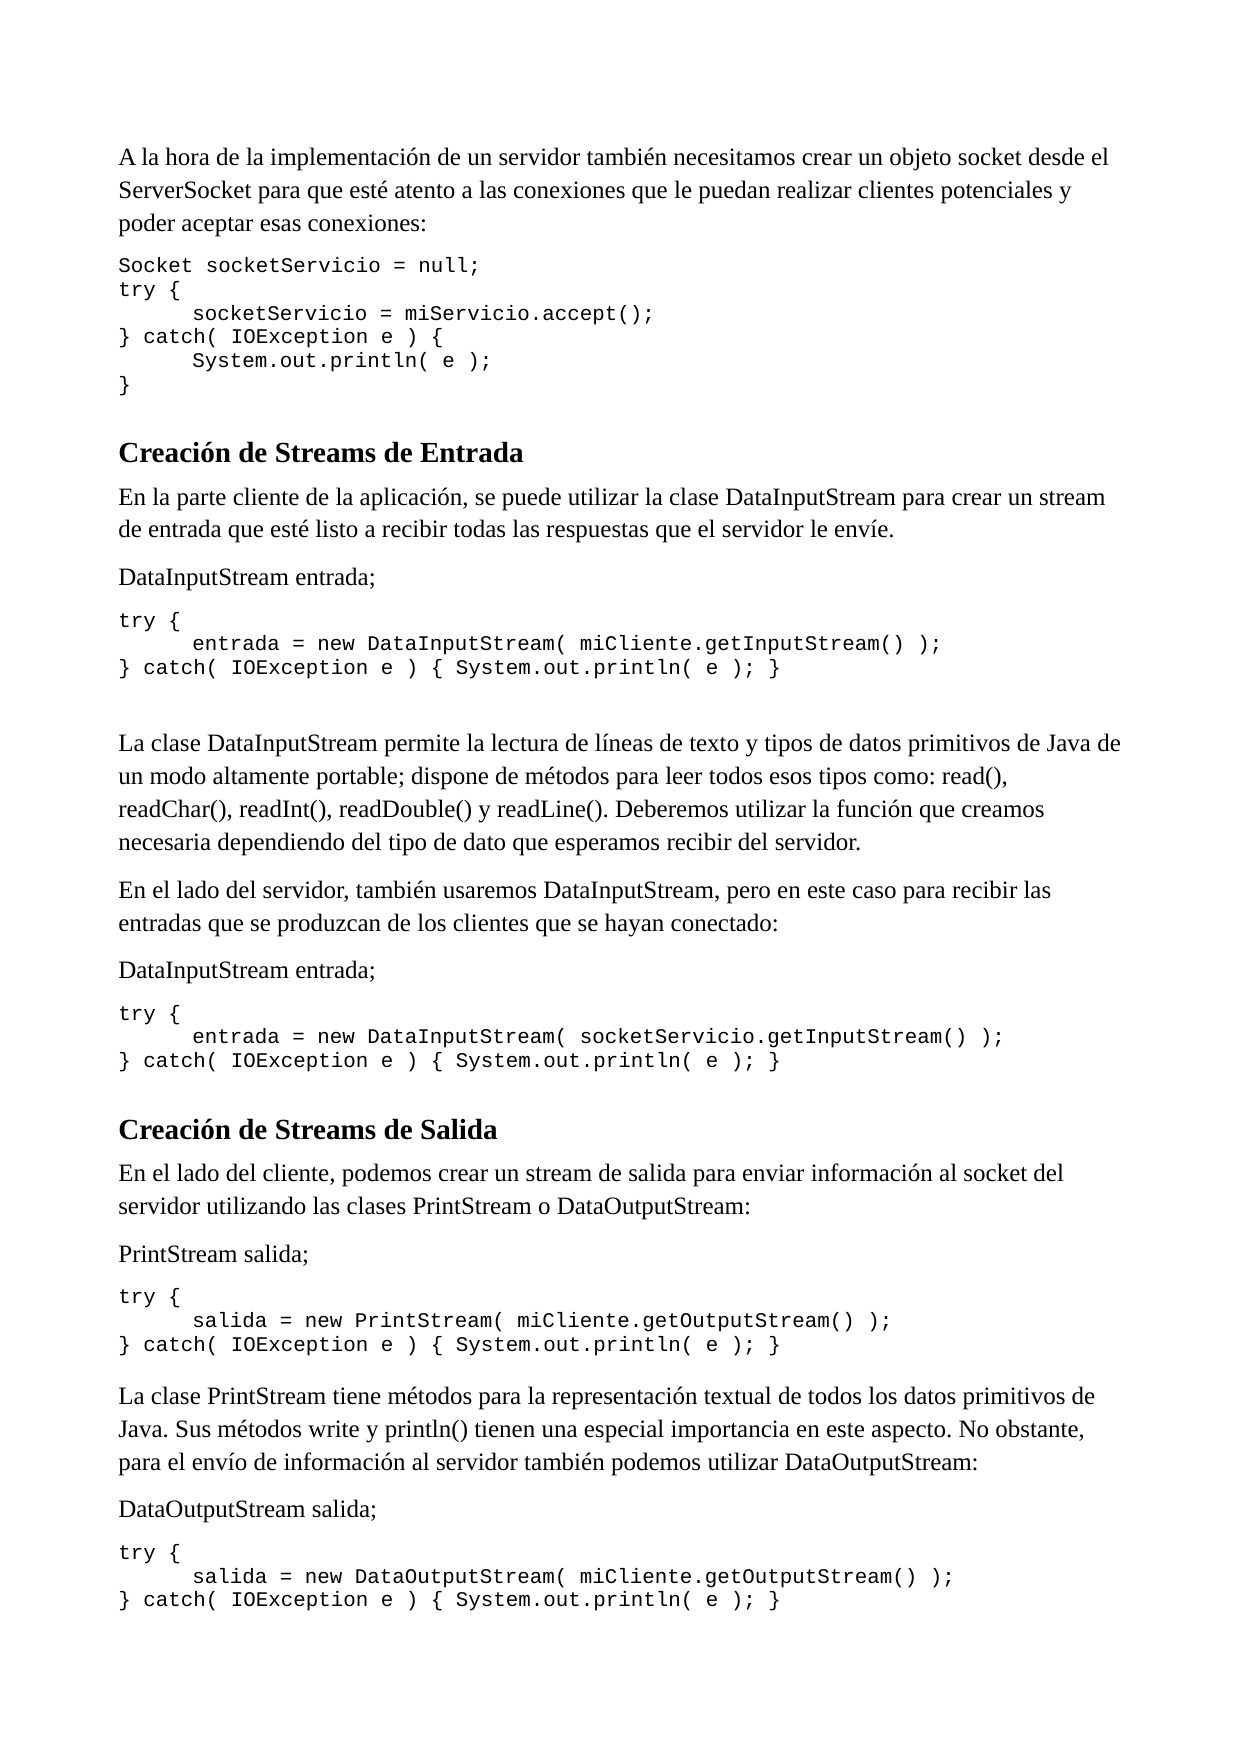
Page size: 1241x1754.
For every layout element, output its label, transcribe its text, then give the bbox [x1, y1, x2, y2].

subtitle Creación de Streams de Entrada [118, 436, 1122, 469]
text DataInputStream entrada; [118, 562, 1122, 591]
text La clase PrintStream tiene métodos para la representación textual de todos los datos primitivos de Java. Sus métodos write y println() tienen una especial importancia en este aspecto. No obstante, para el envío de información al servidor también podemos utilizar DataOutputStream: [118, 1381, 1122, 1476]
text } catch( IOException e ) { System.out.println( e ); } [118, 657, 1122, 681]
text DataInputStream entrada; [118, 955, 1122, 984]
text A la hora de la implementación de un servidor también necesitamos crear un objeto socket desde el ServerSocket para que esté atento a las conexiones que le puedan realizar clientes potenciales y poder aceptar esas conexiones: [118, 142, 1122, 237]
text try { [118, 1286, 1122, 1310]
text } catch( IOException e ) { [118, 326, 1122, 350]
text try { [118, 1542, 1122, 1566]
text try { [118, 279, 1122, 303]
text entrada = new DataInputStream( socketServicio.getInputStream() ); [118, 1027, 1122, 1050]
subtitle Creación de Streams de Salida [118, 1112, 1122, 1146]
text salida = new DataOutputStream( miCliente.getOutputStream() ); [118, 1566, 1122, 1589]
text try { [118, 1003, 1122, 1027]
text System.out.println( e ); [118, 350, 1122, 374]
text entrada = new DataInputStream( miCliente.getInputStream() ); [118, 633, 1122, 657]
text PrintStream salida; [118, 1239, 1122, 1267]
text salida = new PrintStream( miCliente.getOutputStream() ); [118, 1310, 1122, 1334]
text Socket socketServicio = null; [118, 255, 1122, 279]
text } catch( IOException e ) { System.out.println( e ); } [118, 1334, 1122, 1357]
text En el lado del cliente, podemos crear un stream de salida para enviar información al socket del servidor utilizando las clases PrintStream o DataOutputStream: [118, 1158, 1122, 1220]
text DataOutputStream salida; [118, 1494, 1122, 1523]
text socketServicio = miServicio.accept(); [118, 303, 1122, 326]
text try { [118, 610, 1122, 633]
text La clase DataInputStream permite la lectura de líneas de texto y tipos de datos primitivos de Java de un modo altamente portable; dispone de métodos para leer todos esos tipos como: read(), readChar(), readInt(), readDouble() y readLine(). Deberemos utilizar la función que creamos necesaria dependiendo del tipo de dato que esperamos recibir del servidor. [118, 728, 1122, 856]
text } [118, 374, 1122, 397]
text } catch( IOException e ) { System.out.println( e ); } [118, 1589, 1122, 1613]
text } catch( IOException e ) { System.out.println( e ); } [118, 1050, 1122, 1074]
text En la parte cliente de la aplicación, se puede utilizar la clase DataInputStream para crear un stream de entrada que esté listo a recibir todas las respuestas que el servidor le envíe. [118, 482, 1122, 543]
text En el lado del servidor, también usaremos DataInputStream, pero en este caso para recibir las entradas que se produzcan de los clientes que se hayan conectado: [118, 875, 1122, 936]
